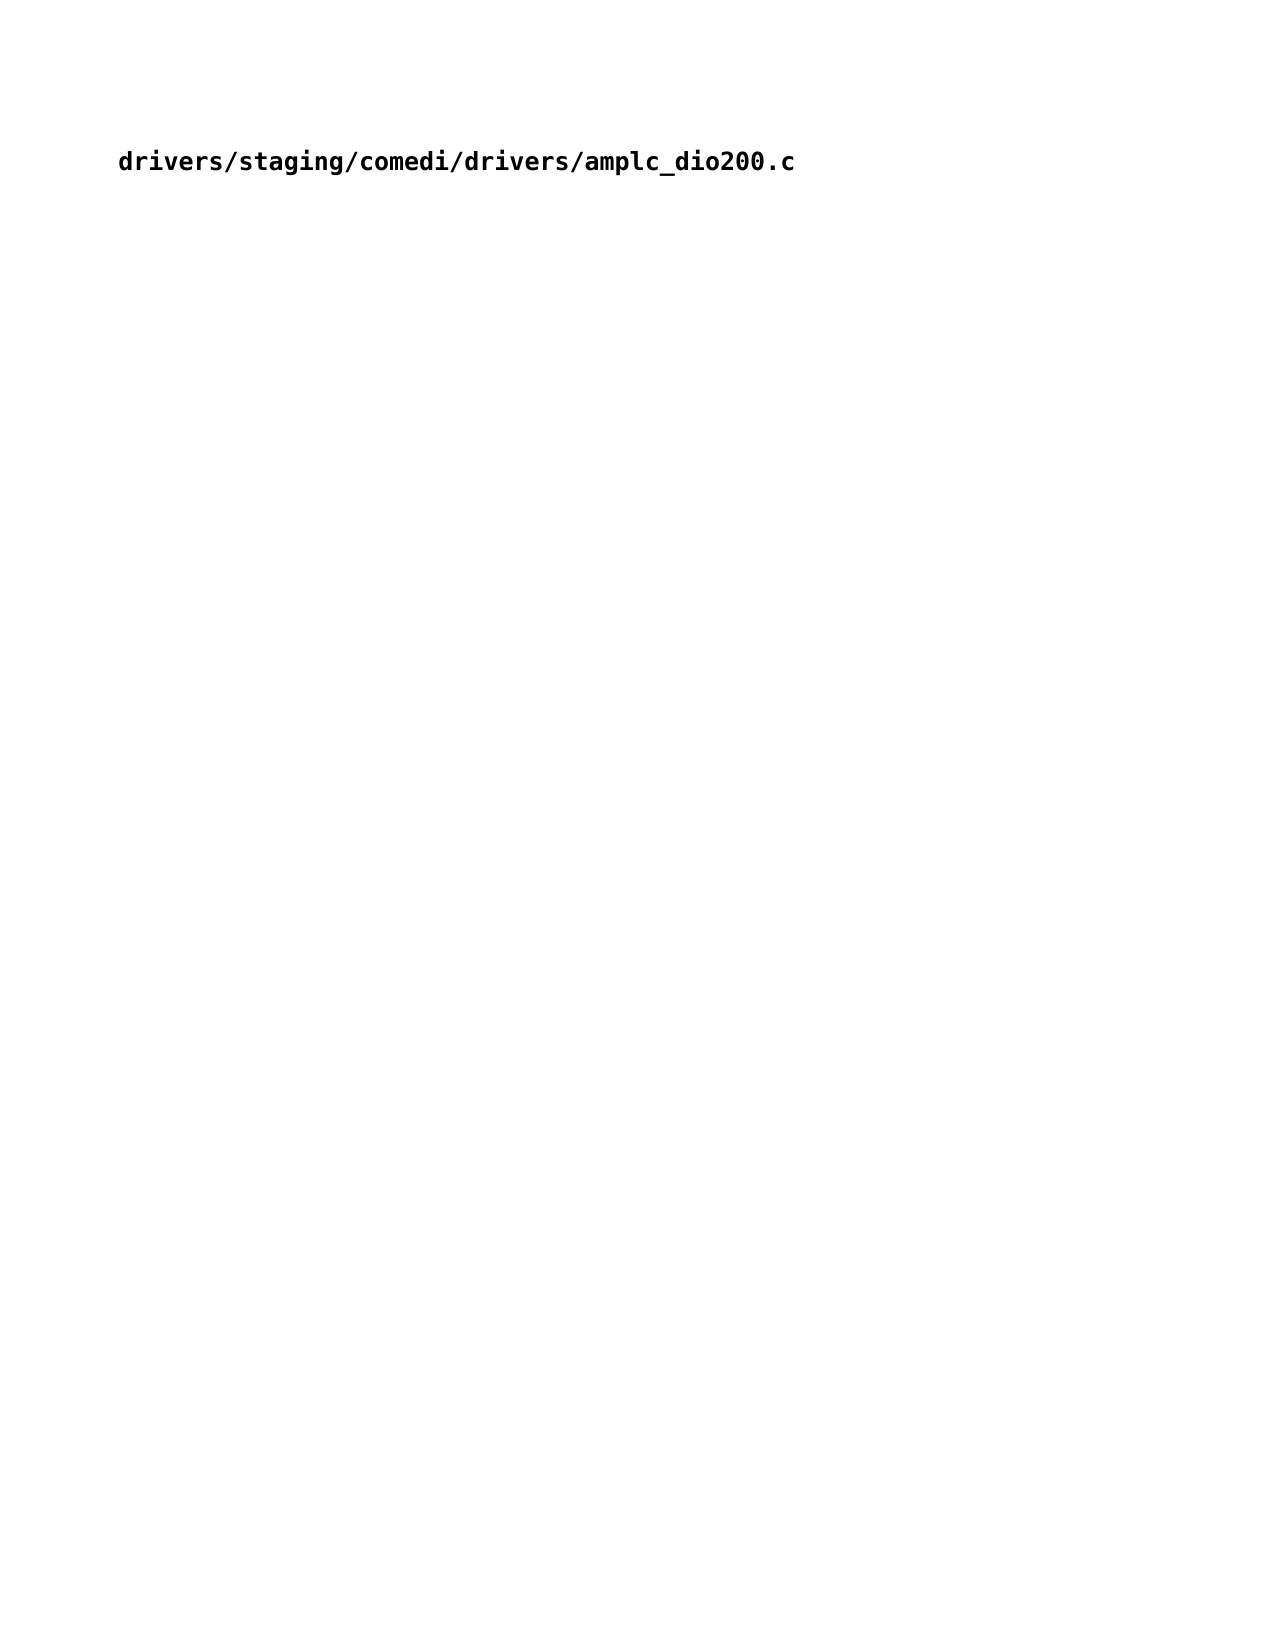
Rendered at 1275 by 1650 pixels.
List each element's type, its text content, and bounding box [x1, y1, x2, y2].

text drivers/staging/comedi/drivers/amplc_dio200.c [118, 147, 1157, 176]
